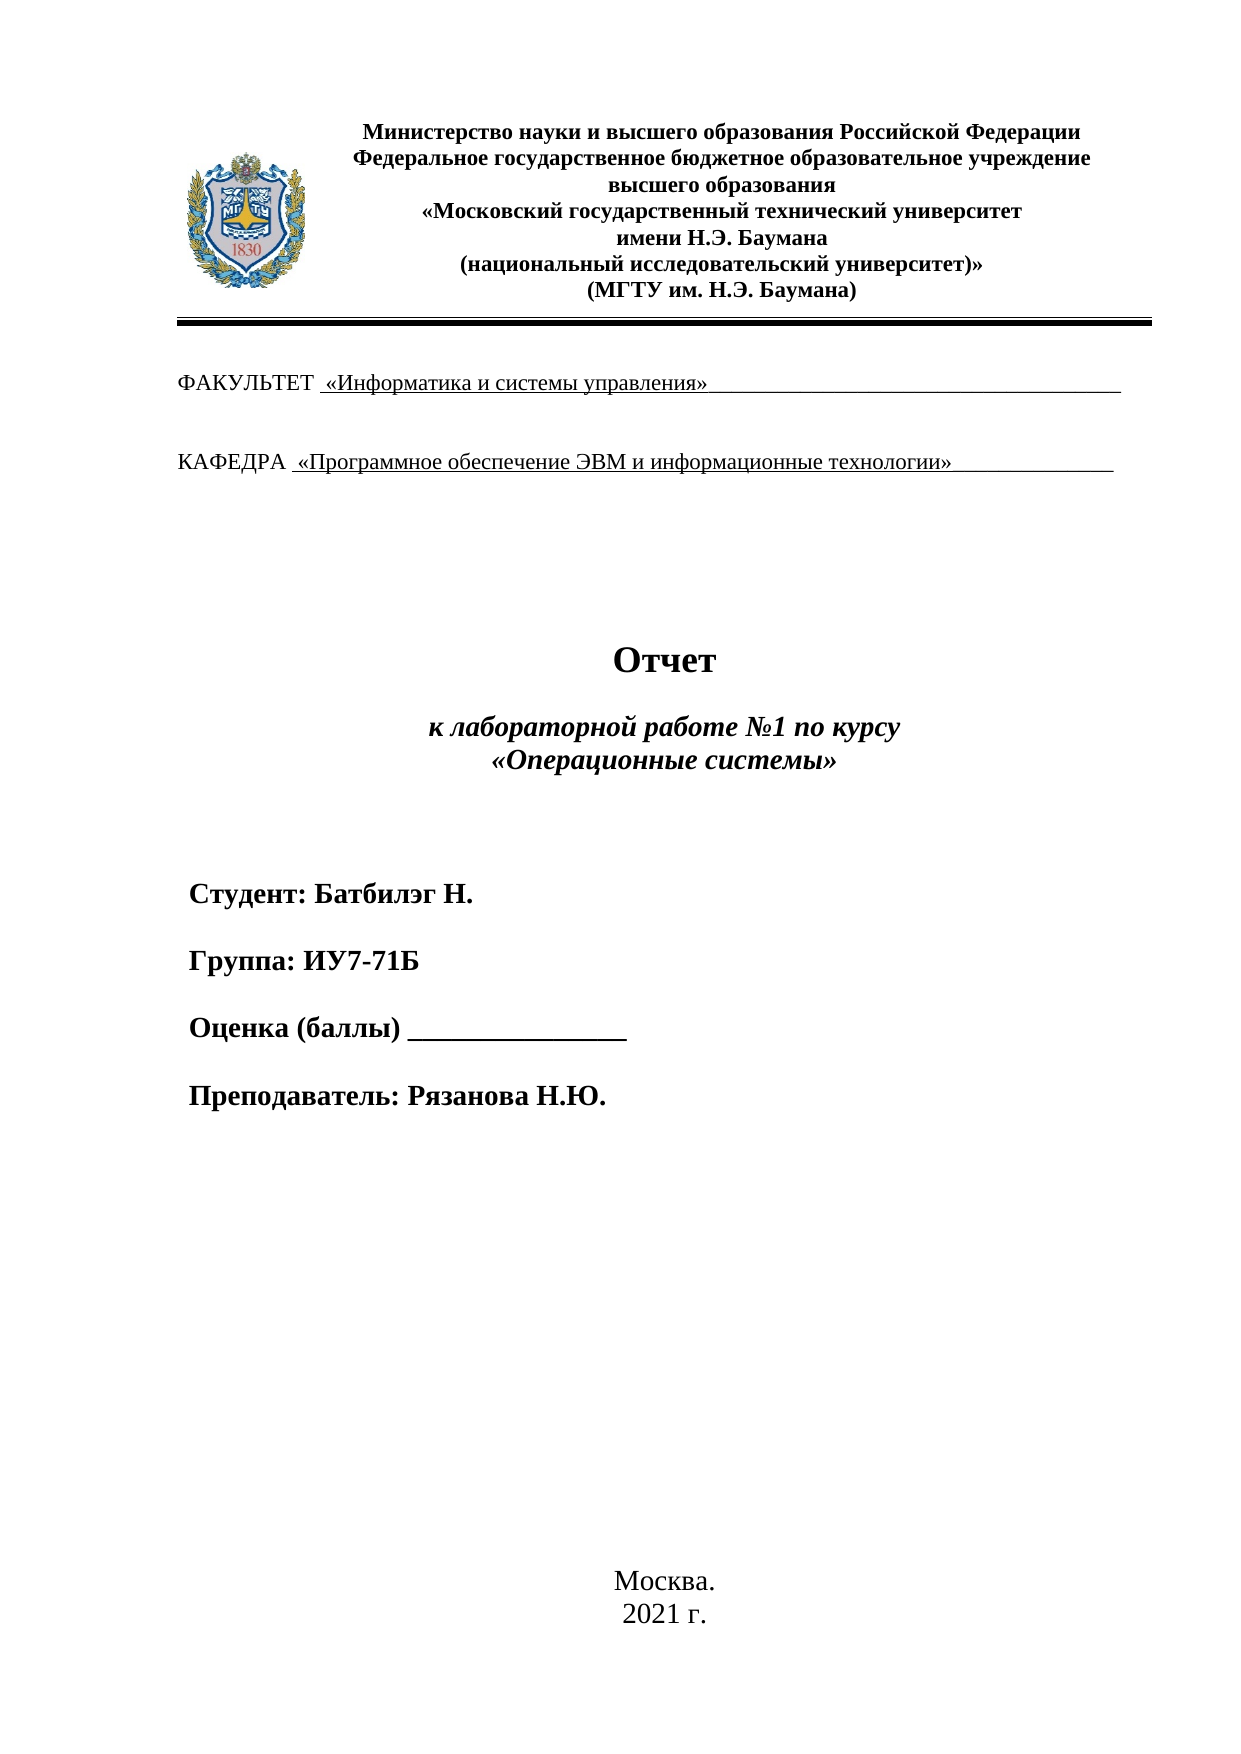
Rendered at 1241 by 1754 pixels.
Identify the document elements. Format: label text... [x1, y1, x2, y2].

text «Операционные системы» [177, 742, 1152, 776]
picture [195, 152, 307, 289]
table_header Студент: Батбилэг Н. Группа: ИУ7-71Б Оценка (баллы) _______________ Преподаватель: Рязанова Н.Ю. [177, 776, 1133, 1242]
table_header [1133, 776, 1174, 1242]
table_header [177, 118, 322, 303]
text Отчет [177, 637, 1152, 709]
text 2021 г. [177, 1596, 1152, 1630]
table_header Министерство науки и высшего образования Российской Федерации Федеральное государственное бюджетное образовательное учреждение высшего образования «Московский государственный технический университет имени Н.Э. Баумана (национальный исследовательский университет)» (МГТУ им. Н.Э. Баумана) [322, 118, 1122, 303]
text ФАКУЛЬТЕТ «Информатика и системы управления»____________________________________ [177, 369, 1152, 396]
text КАФЕДРА «Программное обеспечение ЭВМ и информационные технологии»______________ [177, 448, 1152, 474]
text Москва. [177, 1563, 1152, 1596]
text к лабораторной работе №1 по курсу [177, 709, 1152, 742]
